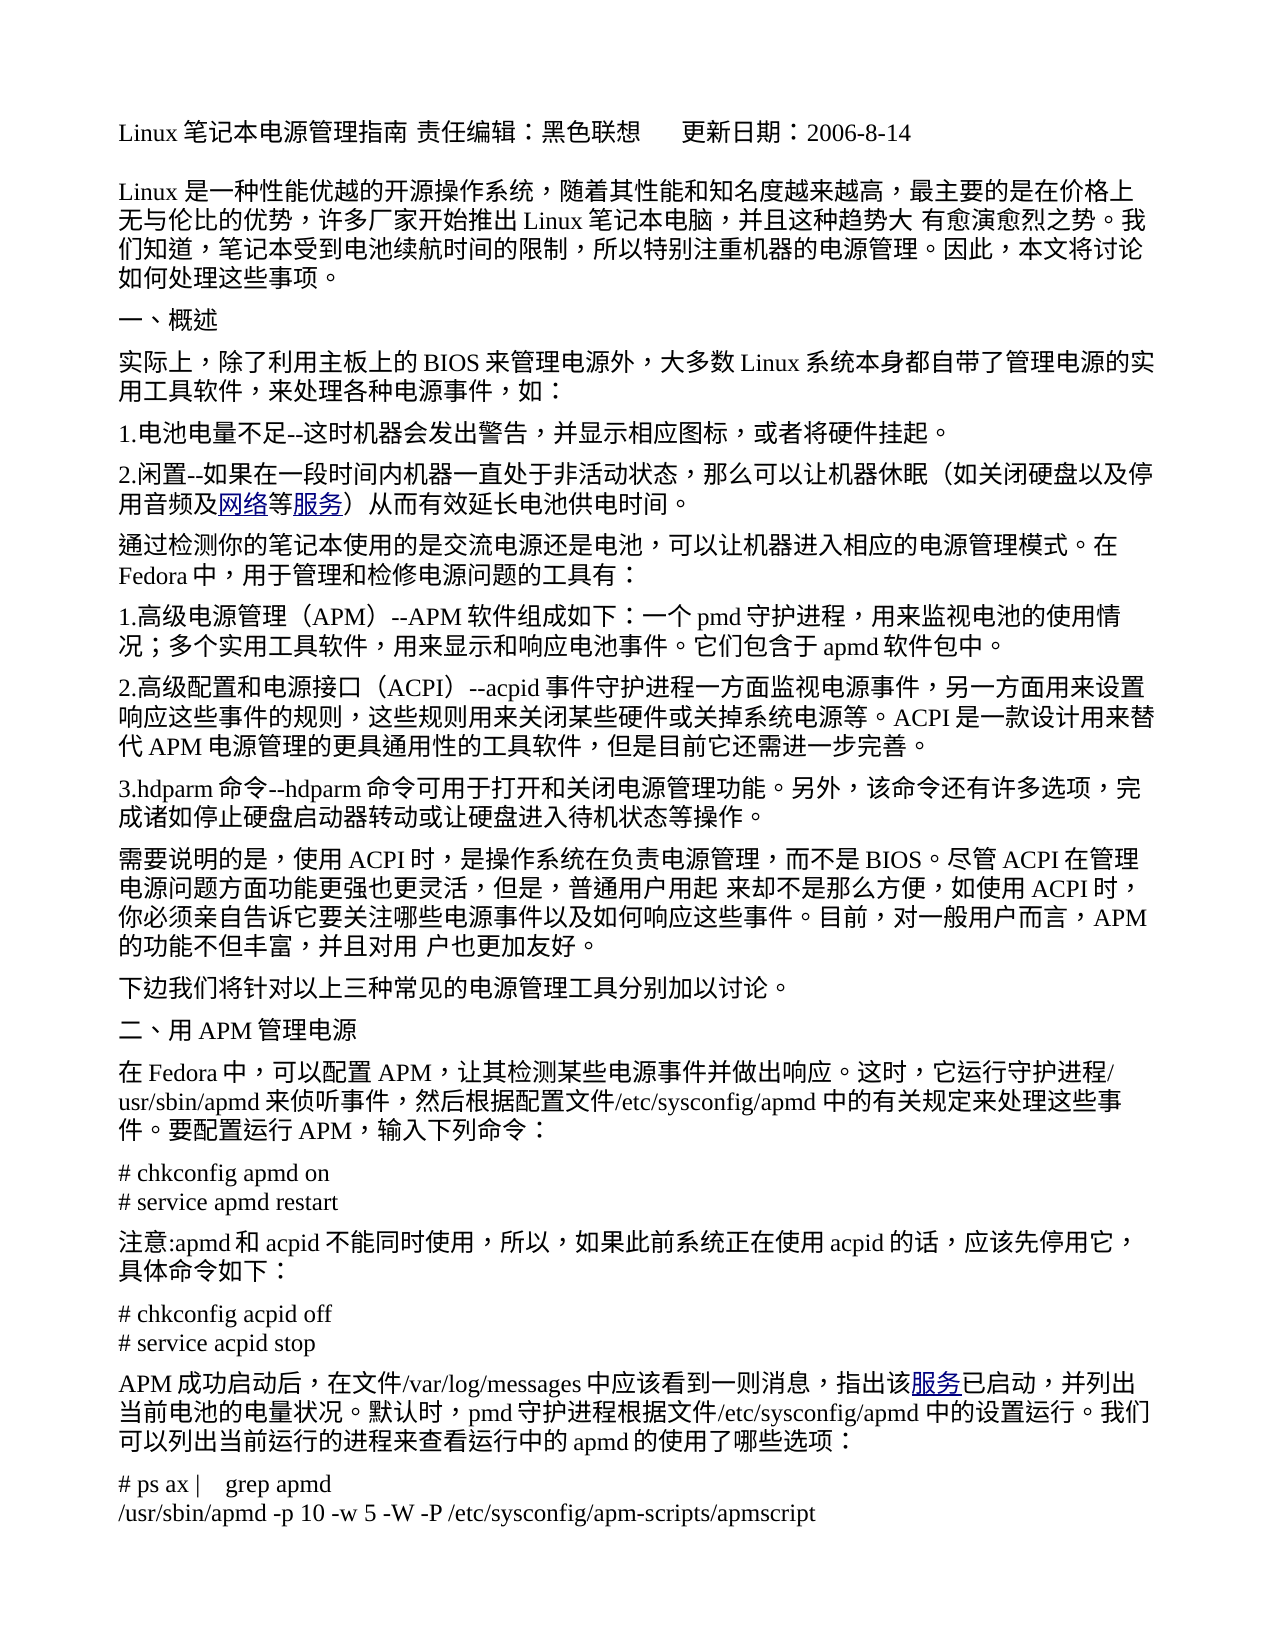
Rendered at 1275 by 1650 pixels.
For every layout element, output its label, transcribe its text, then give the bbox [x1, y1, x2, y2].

text 一、概述 [118, 306, 1157, 335]
text 1.电池电量不足--这时机器会发出警告，并显示相应图标，或者将硬件挂起。 [118, 419, 1157, 448]
text APM成功启动后，在文件/var/log/messages中应该看到一则消息，指出该服务已启动，并列出当前电池的电量状况。默认时，pmd守护进程根据文件/etc/sysconfig/apmd 中的设置运行。我们可以列出当前运行的进程来查看运行中的apmd的使用了哪些选项： [118, 1369, 1157, 1457]
text 二、用APM管理电源 [118, 1016, 1157, 1045]
text 2.高级配置和电源接口（ACPI）--acpid事件守护进程一方面监视电源事件，另一方面用来设置响应这些事件的规则，这些规则用来关闭某些硬件或关掉系统电源等。ACPI是一款设计用来替代APM电源管理的更具通用性的工具软件，但是目前它还需进一步完善。 [118, 673, 1157, 761]
text Linux 是一种性能优越的开源操作系统，随着其性能和知名度越来越高，最主要的是在价格上无与伦比的优势，许多厂家开始推出Linux笔记本电脑，并且这种趋势大 有愈演愈烈之势。我们知道，笔记本受到电池续航时间的限制，所以特别注重机器的电源管理。因此，本文将讨论如何处理这些事项。 [118, 177, 1157, 294]
text # chkconfig acpid off # service acpid stop [118, 1299, 1157, 1356]
text 需要说明的是，使用ACPI时，是操作系统在负责电源管理，而不是BIOS。尽管ACPI在管理电源问题方面功能更强也更灵活，但是，普通用户用起 来却不是那么方便，如使用ACPI时，你必须亲自告诉它要关注哪些电源事件以及如何响应这些事件。目前，对一般用户而言，APM的功能不但丰富，并且对用 户也更加友好。 [118, 845, 1157, 962]
text 2.闲置--如果在一段时间内机器一直处于非活动状态，那么可以让机器休眠（如关闭硬盘以及停用音频及网络等服务）从而有效延长电池供电时间。 [118, 461, 1157, 519]
text Linux笔记本电源管理指南 责任编辑：黑色联想 更新日期：2006-8-14 [118, 118, 1157, 147]
text 1.高级电源管理（APM）--APM软件组成如下：一个pmd守护进程，用来监视电池的使用情况；多个实用工具软件，用来显示和响应电池事件。它们包含于apmd软件包中。 [118, 602, 1157, 661]
text 下边我们将针对以上三种常见的电源管理工具分别加以讨论。 [118, 974, 1157, 1003]
text 实际上，除了利用主板上的BIOS来管理电源外，大多数Linux系统本身都自带了管理电源的实用工具软件，来处理各种电源事件，如： [118, 348, 1157, 406]
text 通过检测你的笔记本使用的是交流电源还是电池，可以让机器进入相应的电源管理模式。在Fedora中，用于管理和检修电源问题的工具有： [118, 532, 1157, 590]
text 注意:apmd和acpid不能同时使用，所以，如果此前系统正在使用acpid的话，应该先停用它，具体命令如下： [118, 1228, 1157, 1286]
text # ps ax | grep apmd /usr/sbin/apmd -p 10 -w 5 -W -P /etc/sysconfig/apm-scripts/apmscript [118, 1469, 1157, 1527]
text 在Fedora中，可以配置APM，让其检测某些电源事件并做出响应。这时，它运行守护进程/usr/sbin/apmd来侦听事件，然后根据配置文件/etc/sysconfig/apmd 中的有关规定来处理这些事件。要配置运行APM，输入下列命令： [118, 1058, 1157, 1146]
text # chkconfig apmd on # service apmd restart [118, 1158, 1157, 1216]
text 3.hdparm命令--hdparm命令可用于打开和关闭电源管理功能。另外，该命令还有许多选项，完成诸如停止硬盘启动器转动或让硬盘进入待机状态等操作。 [118, 774, 1157, 832]
